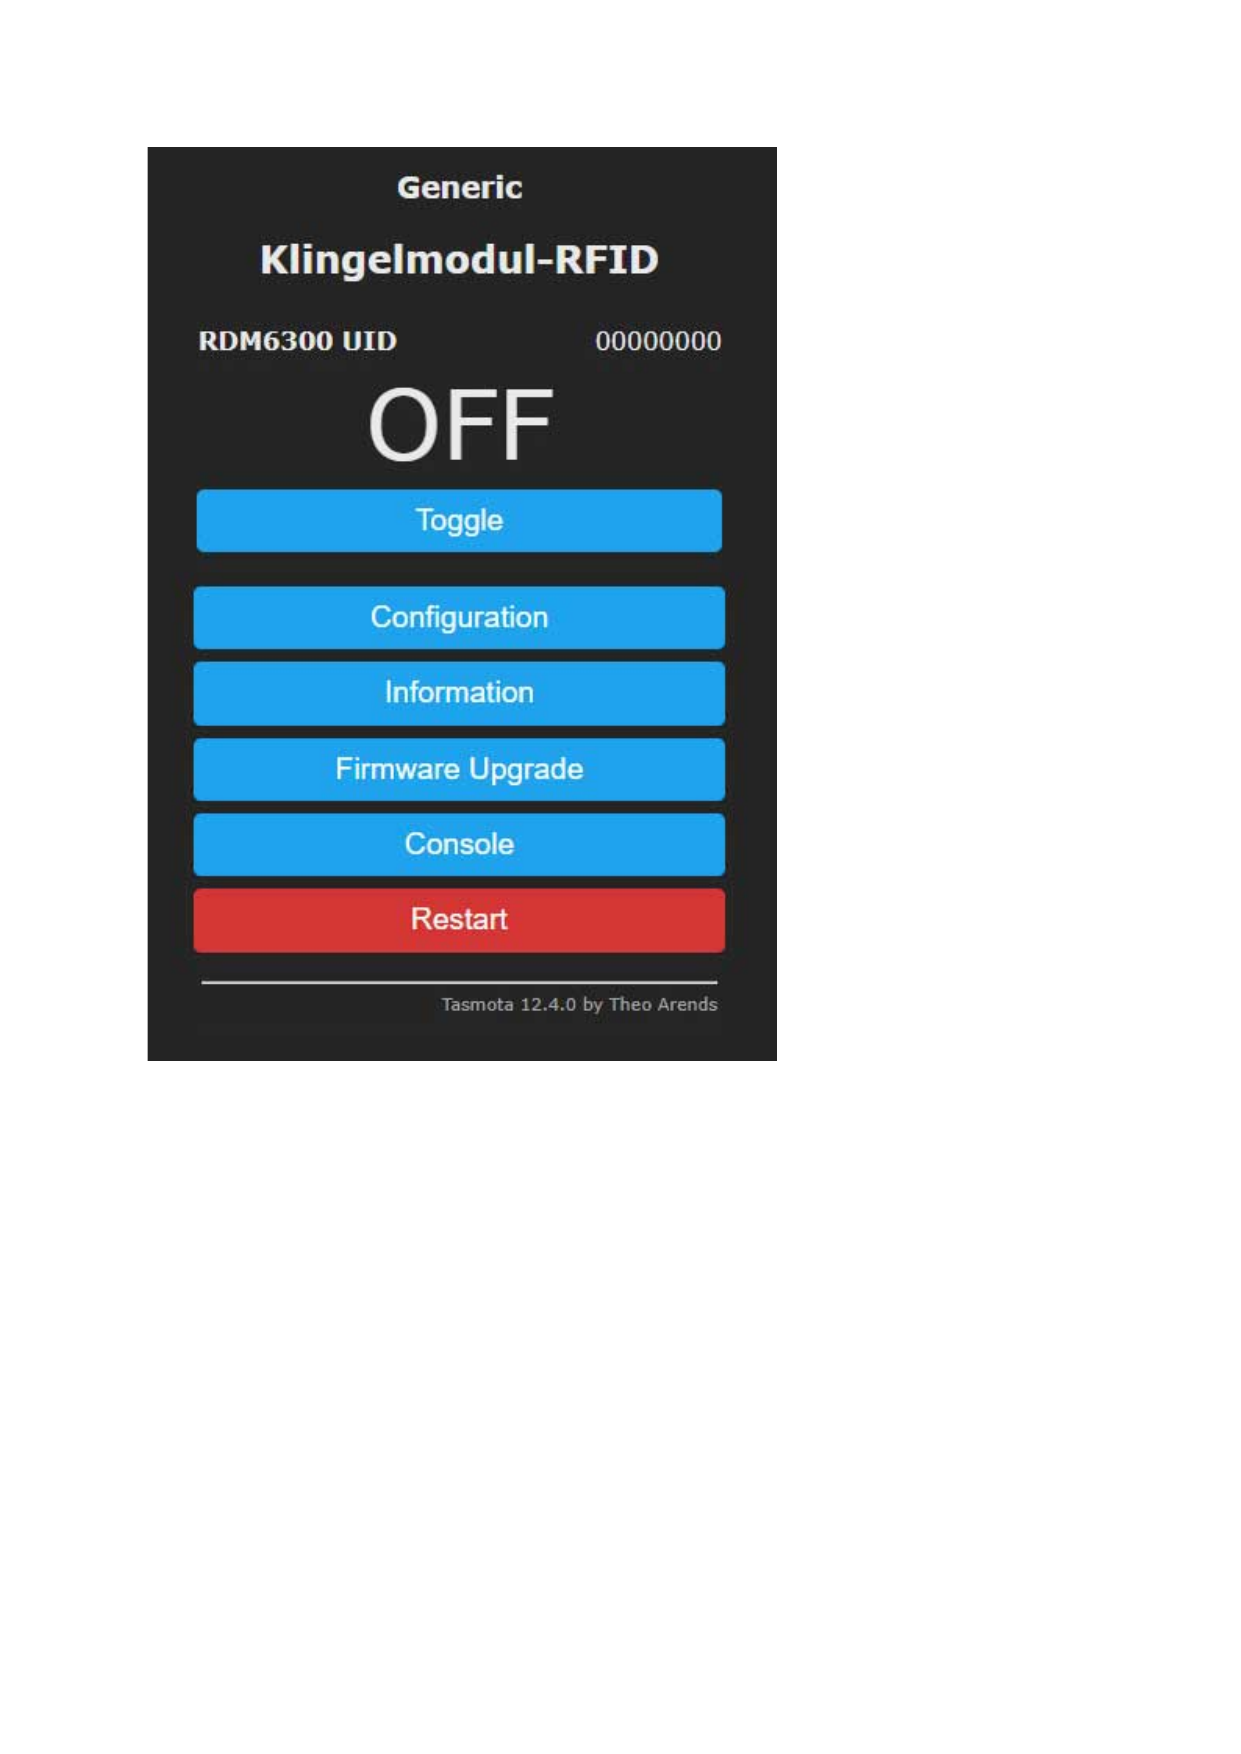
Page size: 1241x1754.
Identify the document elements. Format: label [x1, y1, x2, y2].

picture [147, 147, 777, 1061]
